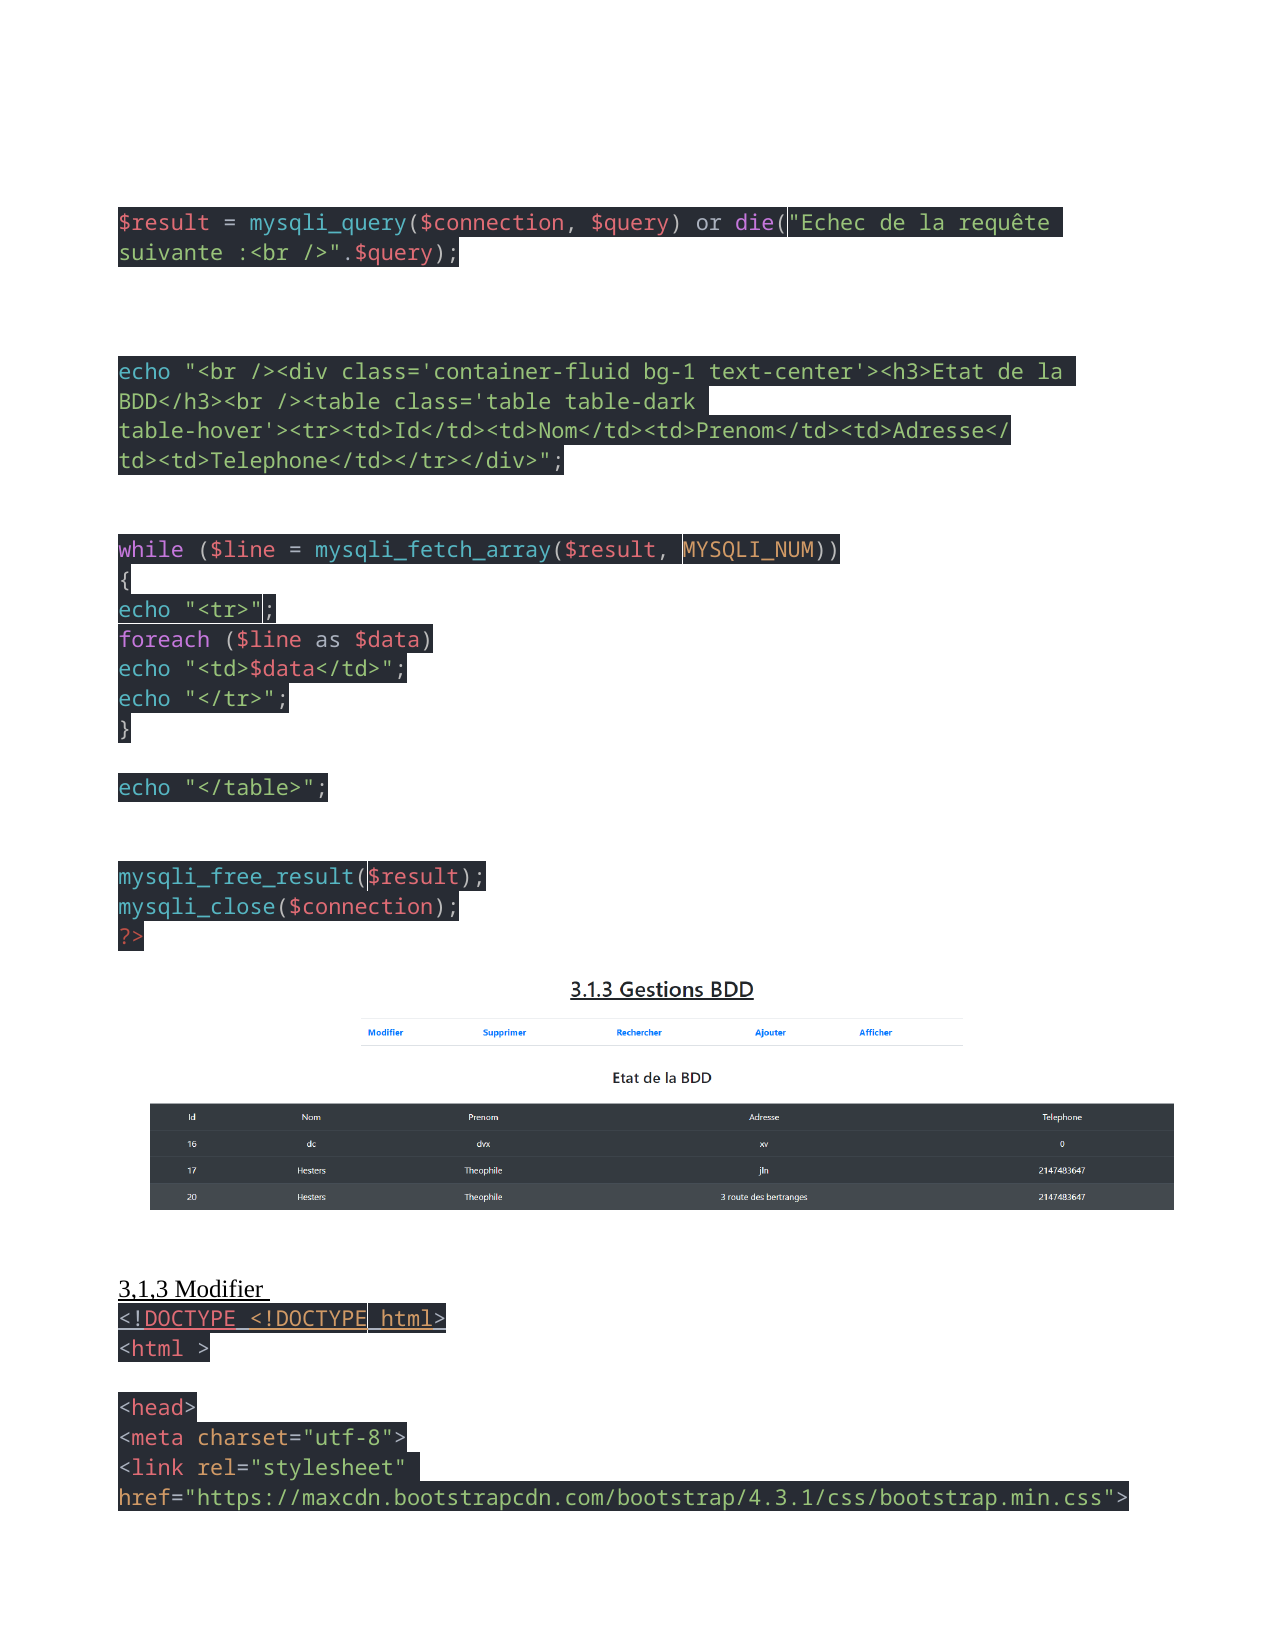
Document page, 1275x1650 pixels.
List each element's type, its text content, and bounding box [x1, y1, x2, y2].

text <!DOCTYPE <!DOCTYPE html> [118, 1303, 1157, 1333]
text <head> [118, 1392, 1157, 1422]
text echo "<td>$data</td>"; [118, 653, 1157, 683]
text while ($line = mysqli_fetch_array($result, MYSQLI_NUM)) [118, 534, 1157, 564]
text mysqli_free_result($result); [118, 861, 1157, 891]
text { [118, 564, 1157, 594]
text 3,1,3 Modifier [118, 1274, 1157, 1303]
picture [143, 971, 1182, 1246]
text foreach ($line as $data) [118, 623, 1157, 653]
text <meta charset="utf-8"> [118, 1422, 1157, 1452]
text <html > [118, 1333, 1157, 1362]
text echo "</table>"; [118, 772, 1157, 802]
text ?> [118, 921, 1157, 951]
text } [118, 713, 1157, 743]
text $result = mysqli_query($connection, $query) or die("Echec de la requête suivante :<br />".$query); [118, 207, 1157, 267]
text echo "<br /><div class='container-fluid bg-1 text-center'><h3>Etat de la BDD</h3><br /><table class='table table-dark table-hover'><tr><td>Id</td><td>Nom</td><td>Prenom</td><td>Adresse</td><td>Telephone</td></tr></div>"; [118, 356, 1157, 475]
text <link rel="stylesheet" href="https://maxcdn.bootstrapcdn.com/bootstrap/4.3.1/css/bootstrap.min.css"> [118, 1452, 1157, 1511]
text echo "</tr>"; [118, 683, 1157, 713]
text echo "<tr>"; [118, 594, 1157, 623]
text mysqli_close($connection); [118, 891, 1157, 921]
